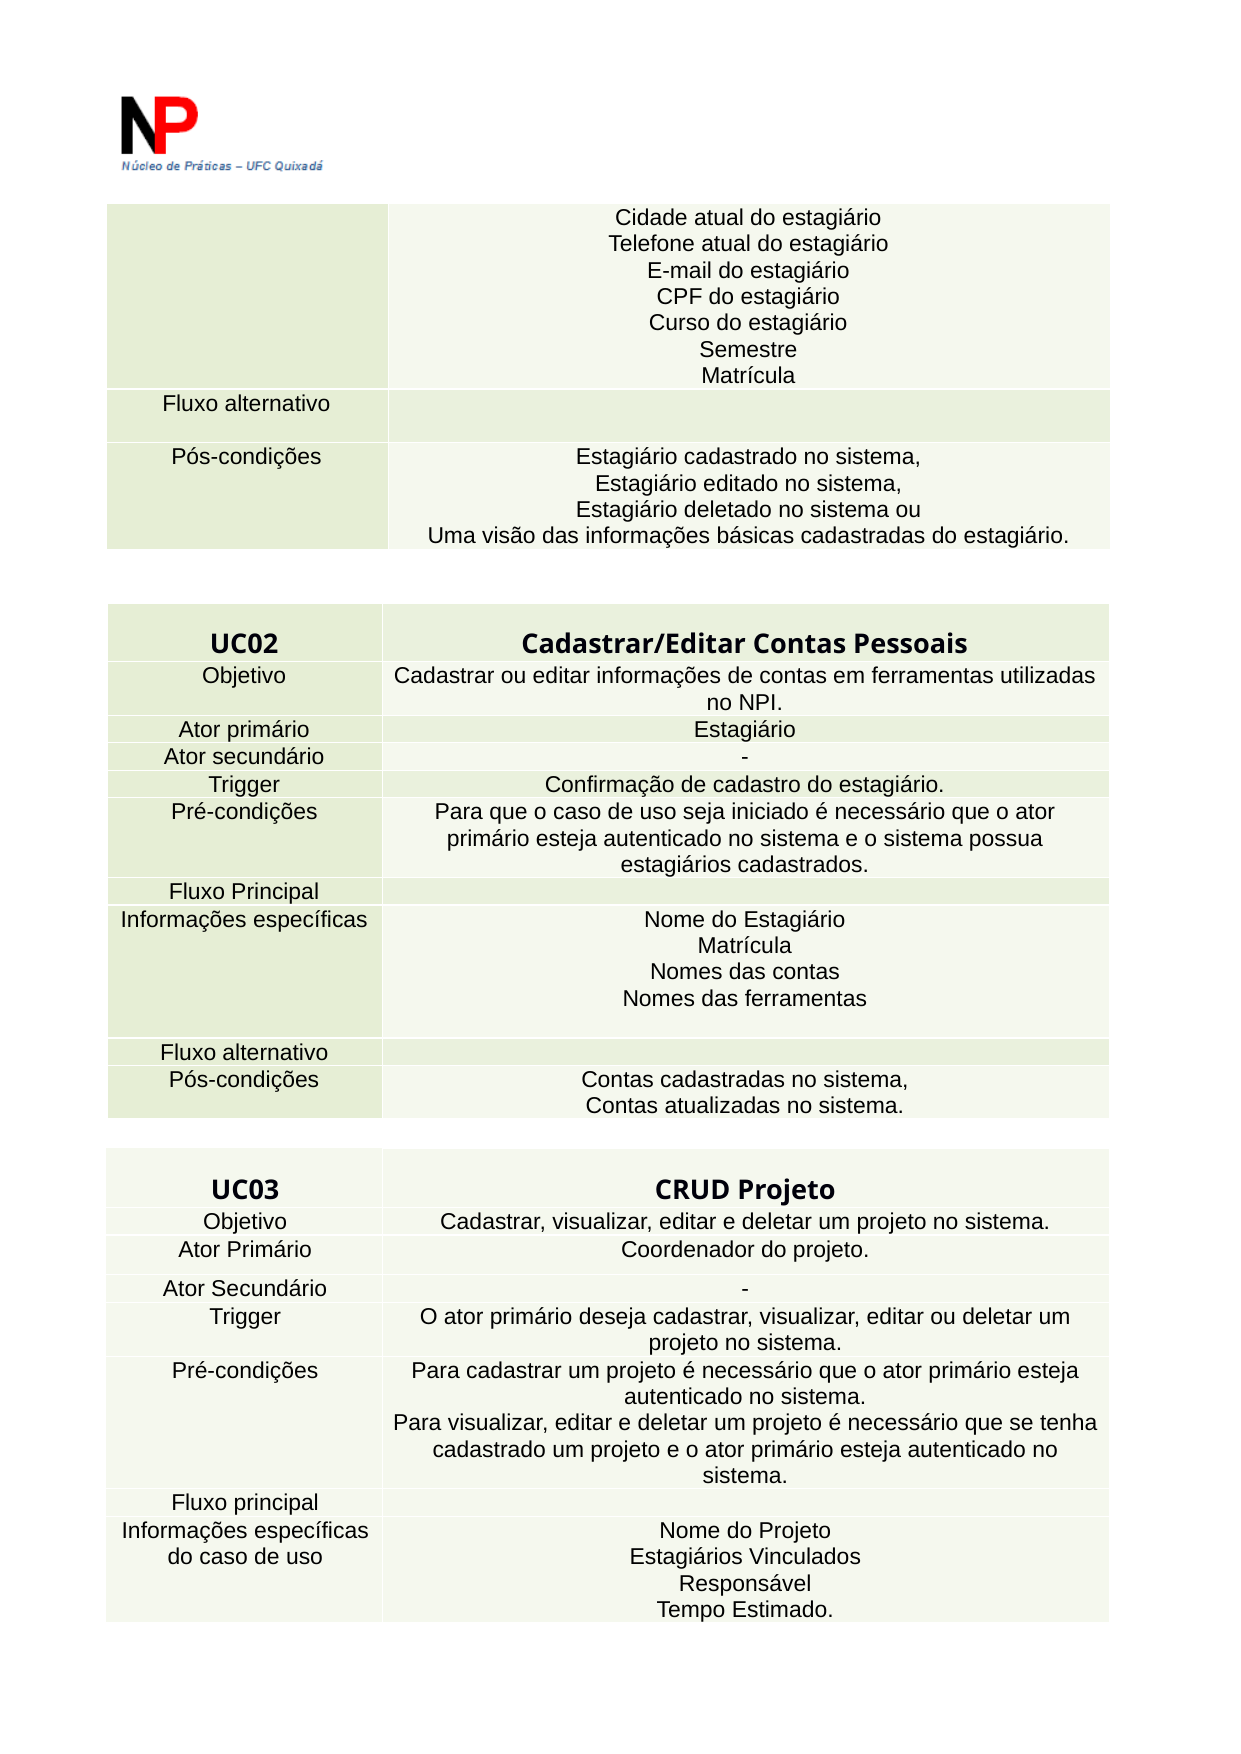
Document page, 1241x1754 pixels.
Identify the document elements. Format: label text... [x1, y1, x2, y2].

table_cell Confirmação de cadastro do estagiário. [383, 771, 1109, 797]
picture [118, 93, 326, 174]
table_cell Estagiário cadastrado no sistema, Estagiário editado no sistema, Estagiário deletado no sistema ou Uma visão das informações básicas cadastradas do estagiário. [389, 443, 1110, 549]
table_cell Ator Primário [106, 1236, 382, 1274]
table_cell [383, 878, 1109, 904]
table_cell Nome do Projeto Estagiários Vinculados Responsável Tempo Estimado. [383, 1517, 1109, 1622]
table_cell Para que o caso de uso seja iniciado é necessário que o ator primário esteja autenticado no sistema e o sistema possua estagiários cadastrados. [383, 798, 1109, 877]
table_cell Pós-condições [107, 443, 388, 549]
table_cell Pré-condições [106, 1357, 382, 1488]
table_cell Ator primário [108, 716, 382, 742]
table_cell Fluxo alternativo [108, 1039, 382, 1065]
table_cell Nome do Estagiário Matrícula Nomes das contas Nomes das ferramentas [383, 906, 1109, 1037]
table_cell Fluxo alternativo [107, 390, 388, 442]
table_cell Objetivo [108, 662, 382, 715]
table_cell [389, 390, 1110, 442]
table_header Cadastrar/Editar Contas Pessoais [383, 604, 1109, 661]
table_cell [383, 1489, 1109, 1516]
table_cell Informações específicas [108, 906, 382, 1037]
table_cell Contas cadastradas no sistema, Contas atualizadas no sistema. [383, 1066, 1109, 1118]
table_cell O ator primário deseja cadastrar, visualizar, editar ou deletar um projeto no sistema. [383, 1303, 1109, 1356]
table_cell - [383, 1275, 1109, 1302]
table_header UC03 [106, 1148, 382, 1207]
table_cell Para cadastrar um projeto é necessário que o ator primário esteja autenticado no sistema. Para visualizar, editar e deletar um projeto é necessário que se tenha cadastrado um projeto e o ator primário esteja autenticado no sistema. [383, 1357, 1109, 1488]
table_header UC02 [108, 604, 382, 661]
table_cell Cidade atual do estagiário Telefone atual do estagiário E-mail do estagiário CPF do estagiário Curso do estagiário Semestre Matrícula [389, 204, 1110, 388]
table_cell Fluxo Principal [108, 878, 382, 904]
table_cell Fluxo principal [106, 1489, 382, 1516]
table_header CRUD Projeto [383, 1149, 1109, 1207]
table_cell Estagiário [383, 716, 1109, 742]
table_cell Pré-condições [108, 798, 382, 877]
table_cell Trigger [108, 771, 382, 797]
table_cell Trigger [106, 1303, 382, 1356]
table_cell Pós-condições [108, 1066, 382, 1118]
table_cell Informações específicas do caso de uso [106, 1517, 382, 1622]
table_cell Ator secundário [108, 743, 382, 770]
table_cell Objetivo [106, 1208, 382, 1234]
table_cell Cadastrar ou editar informações de contas em ferramentas utilizadas no NPI. [383, 662, 1109, 715]
table_cell [107, 204, 388, 388]
table_cell Coordenador do projeto. [383, 1236, 1109, 1274]
table_cell [383, 1039, 1109, 1065]
table_cell - [383, 743, 1109, 770]
table_cell Cadastrar, visualizar, editar e deletar um projeto no sistema. [383, 1208, 1109, 1234]
table_cell Ator Secundário [106, 1275, 382, 1302]
